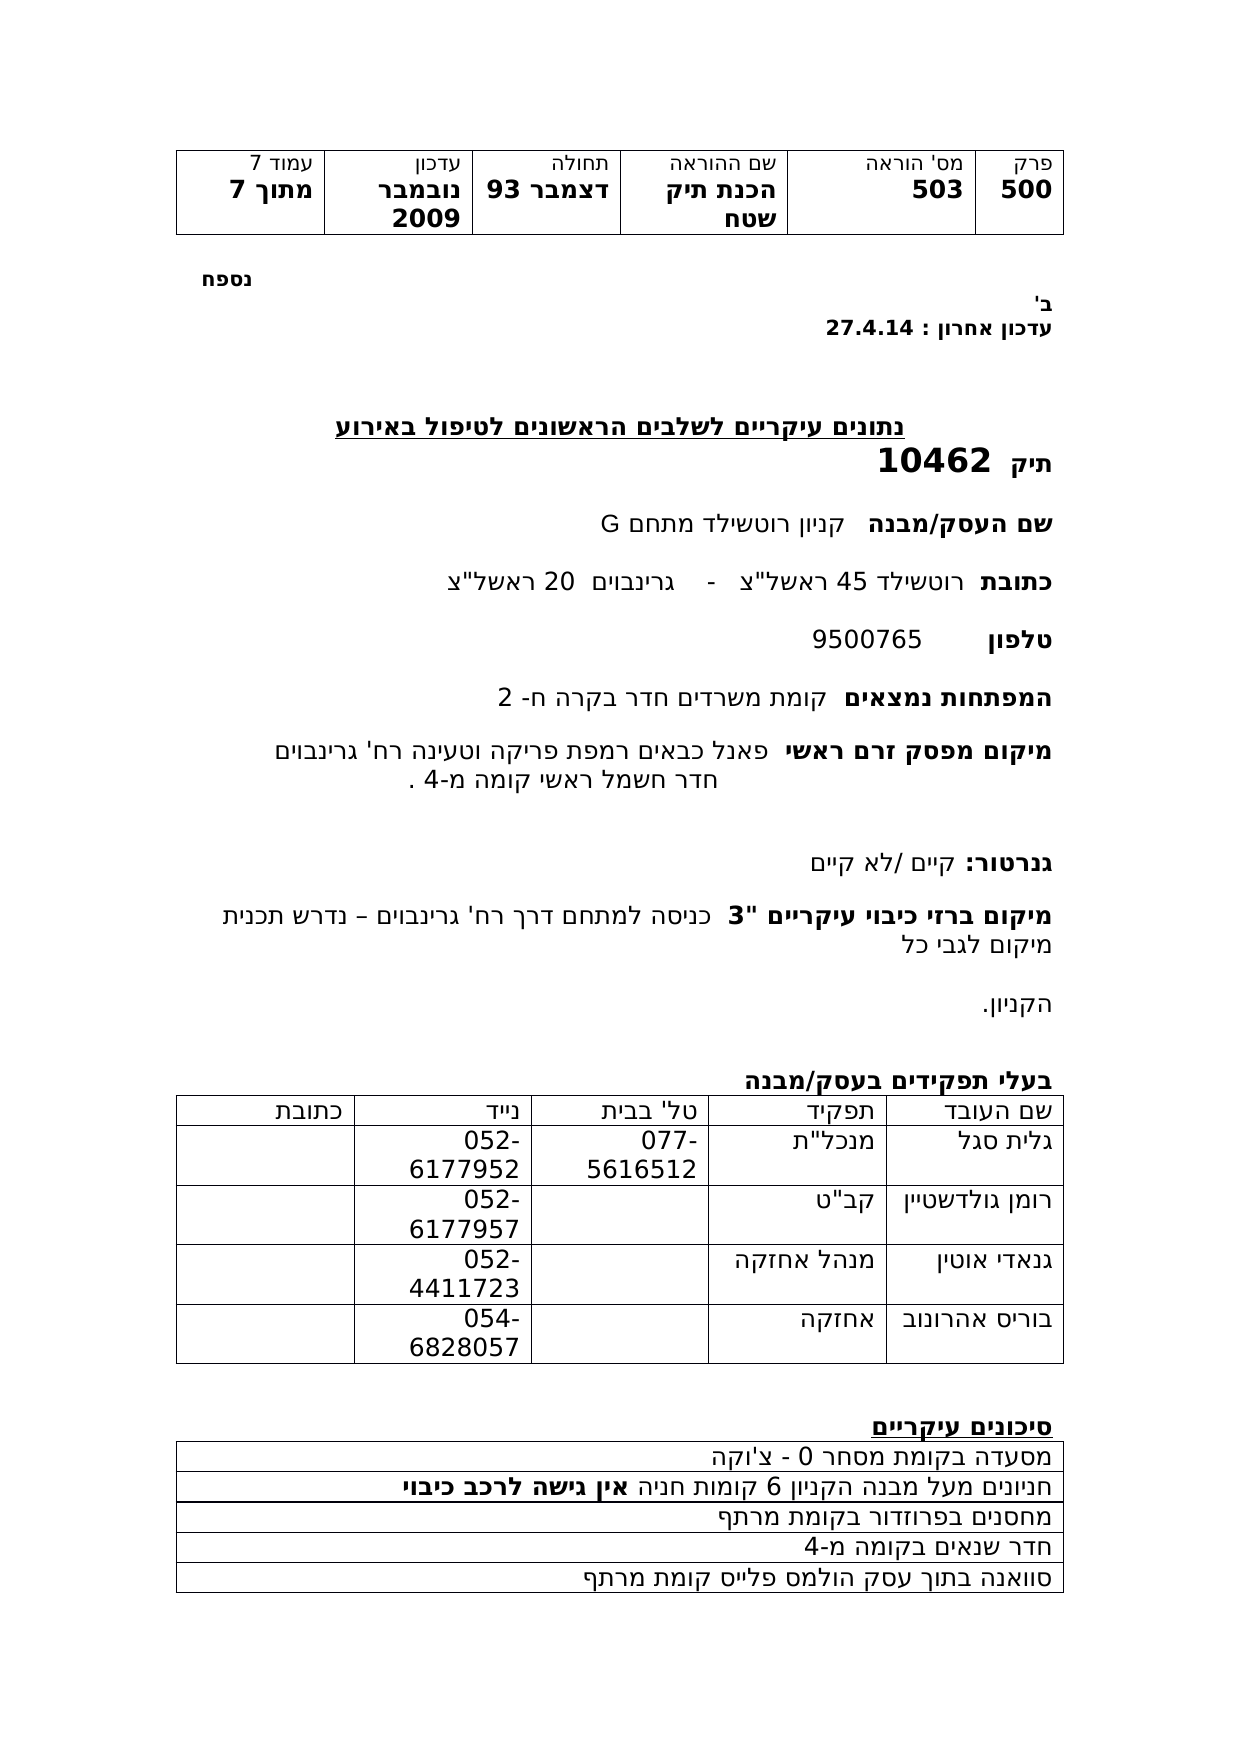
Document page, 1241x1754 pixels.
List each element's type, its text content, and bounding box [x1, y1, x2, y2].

table_header תחולה דצמבר 93 [473, 151, 620, 234]
text נספח ב' [187, 263, 1053, 316]
table_header עמוד 7 מתוך 7 [177, 151, 324, 234]
table_header טל' בבית [532, 1096, 708, 1125]
table_cell קב"ט [709, 1186, 886, 1244]
table_cell מנהל אחזקה [709, 1245, 886, 1303]
table_cell גנאדי אוטין [887, 1245, 1063, 1303]
table_cell [532, 1305, 708, 1363]
table_cell 052-4411723 [355, 1245, 531, 1303]
table_header שם העובד [887, 1096, 1063, 1125]
table_cell סוואנה בתוך עסק הולמס פלייס קומת מרתף [177, 1563, 1063, 1592]
text מיקום ברזי כיבוי עיקריים "3 כניסה למתחם דרך רח' גרינבוים – נדרש תכנית מיקום לגבי כל [187, 901, 1053, 960]
table_cell 052-6177952 [355, 1126, 531, 1185]
text גנרטור: קיים /לא קיים [187, 848, 1053, 877]
table_cell 052-6177957 [355, 1186, 531, 1244]
table_cell [177, 1186, 354, 1244]
table_header נייד [355, 1096, 531, 1125]
table_cell [532, 1245, 708, 1303]
table_cell גלית סגל [887, 1126, 1063, 1185]
table_cell 054-6828057 [355, 1305, 531, 1363]
table_cell [532, 1186, 708, 1244]
table_cell מחסנים בפרוזדור בקומת מרתף [177, 1503, 1063, 1532]
text טלפון 9500765 [187, 625, 1053, 654]
text בעלי תפקידים בעסק/מבנה [187, 1066, 1053, 1095]
table_header עדכון נובמבר 2009 [325, 151, 472, 234]
table_cell מנכל"ת [709, 1126, 886, 1185]
table_cell בוריס אהרונוב [887, 1305, 1063, 1363]
table_header פרק 500 [976, 151, 1063, 234]
text תיק 10462 [187, 442, 1053, 481]
text סיכונים עיקריים [187, 1412, 1053, 1441]
table_cell [177, 1305, 354, 1363]
table_cell חניונים מעל מבנה הקניון 6 קומות חניה אין גישה לרכב כיבוי [177, 1472, 1063, 1501]
table_cell [177, 1126, 354, 1185]
table_header שם ההוראה הכנת תיק שטח [621, 151, 787, 234]
table_header מסעדה בקומת מסחר 0 - צ'וקה [177, 1442, 1063, 1471]
table_header כתובת [177, 1096, 354, 1125]
text חדר חשמל ראשי קומה מ-4 . [187, 766, 1053, 795]
text מיקום מפסק זרם ראשי פאנל כבאים רמפת פריקה וטעינה רח' גרינבוים [187, 736, 1053, 766]
text כתובת רוטשילד 45 ראשל"צ - גרינבוים 20 ראשל"צ [187, 567, 1053, 597]
text המפתחות נמצאים קומת משרדים חדר בקרה ח- 2 [187, 683, 1053, 712]
text שם העסק/מבנה קניון רוטשילד מתחם G [187, 509, 1053, 539]
table_cell חדר שנאים בקומה מ-4 [177, 1533, 1063, 1562]
table_header תפקיד [709, 1096, 886, 1125]
table_cell 077-5616512 [532, 1126, 708, 1185]
table_cell [177, 1245, 354, 1303]
text נתונים עיקריים לשלבים הראשונים לטיפול באירוע [187, 413, 1053, 442]
text עדכון אחרון : 27.4.14 [187, 316, 1053, 341]
table_header מס' הוראה 503 [788, 151, 975, 234]
table_cell רומן גולדשטיין [887, 1186, 1063, 1244]
table_cell אחזקה [709, 1305, 886, 1363]
text הקניון. [187, 960, 1053, 1018]
